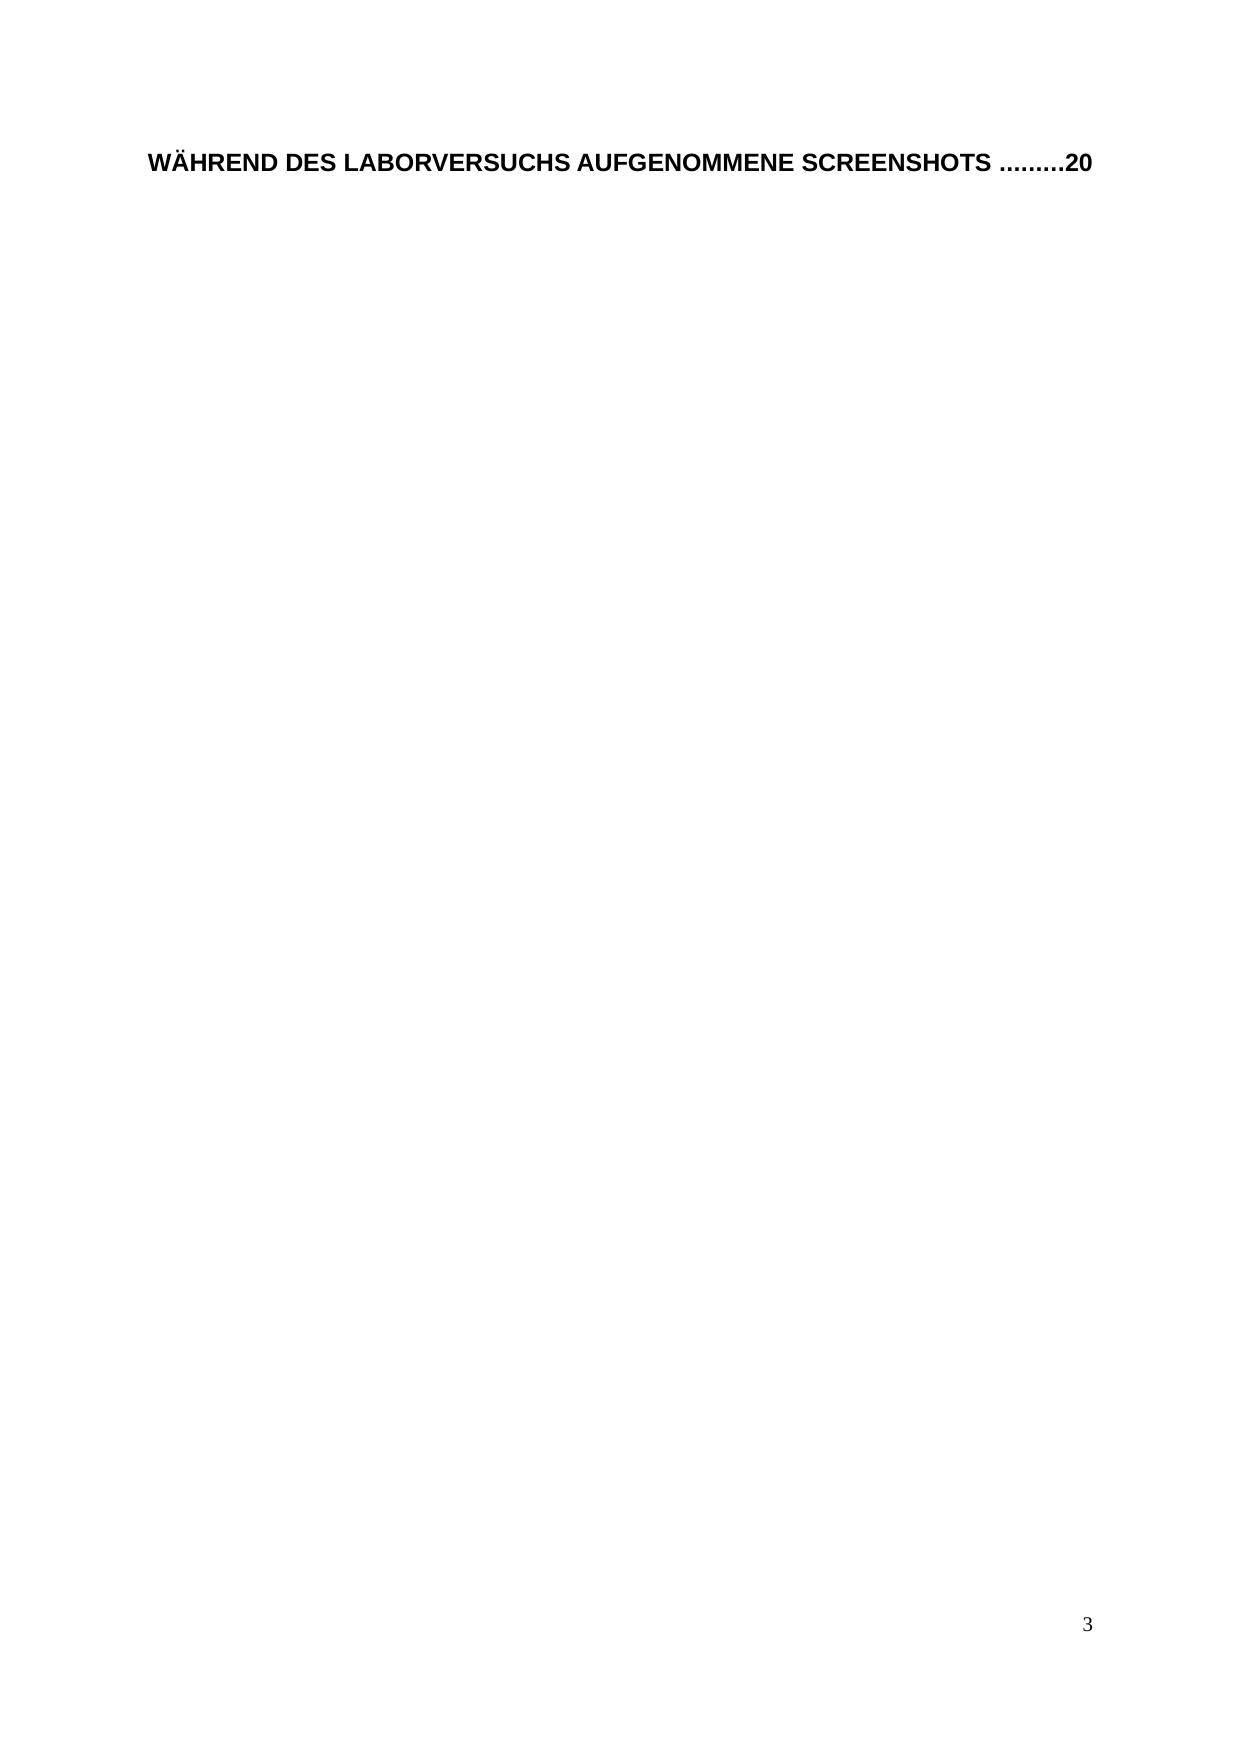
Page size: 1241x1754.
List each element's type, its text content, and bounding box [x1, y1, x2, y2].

text Während des Laborversuchs aufgenommene Screenshots 20 [148, 148, 1092, 176]
